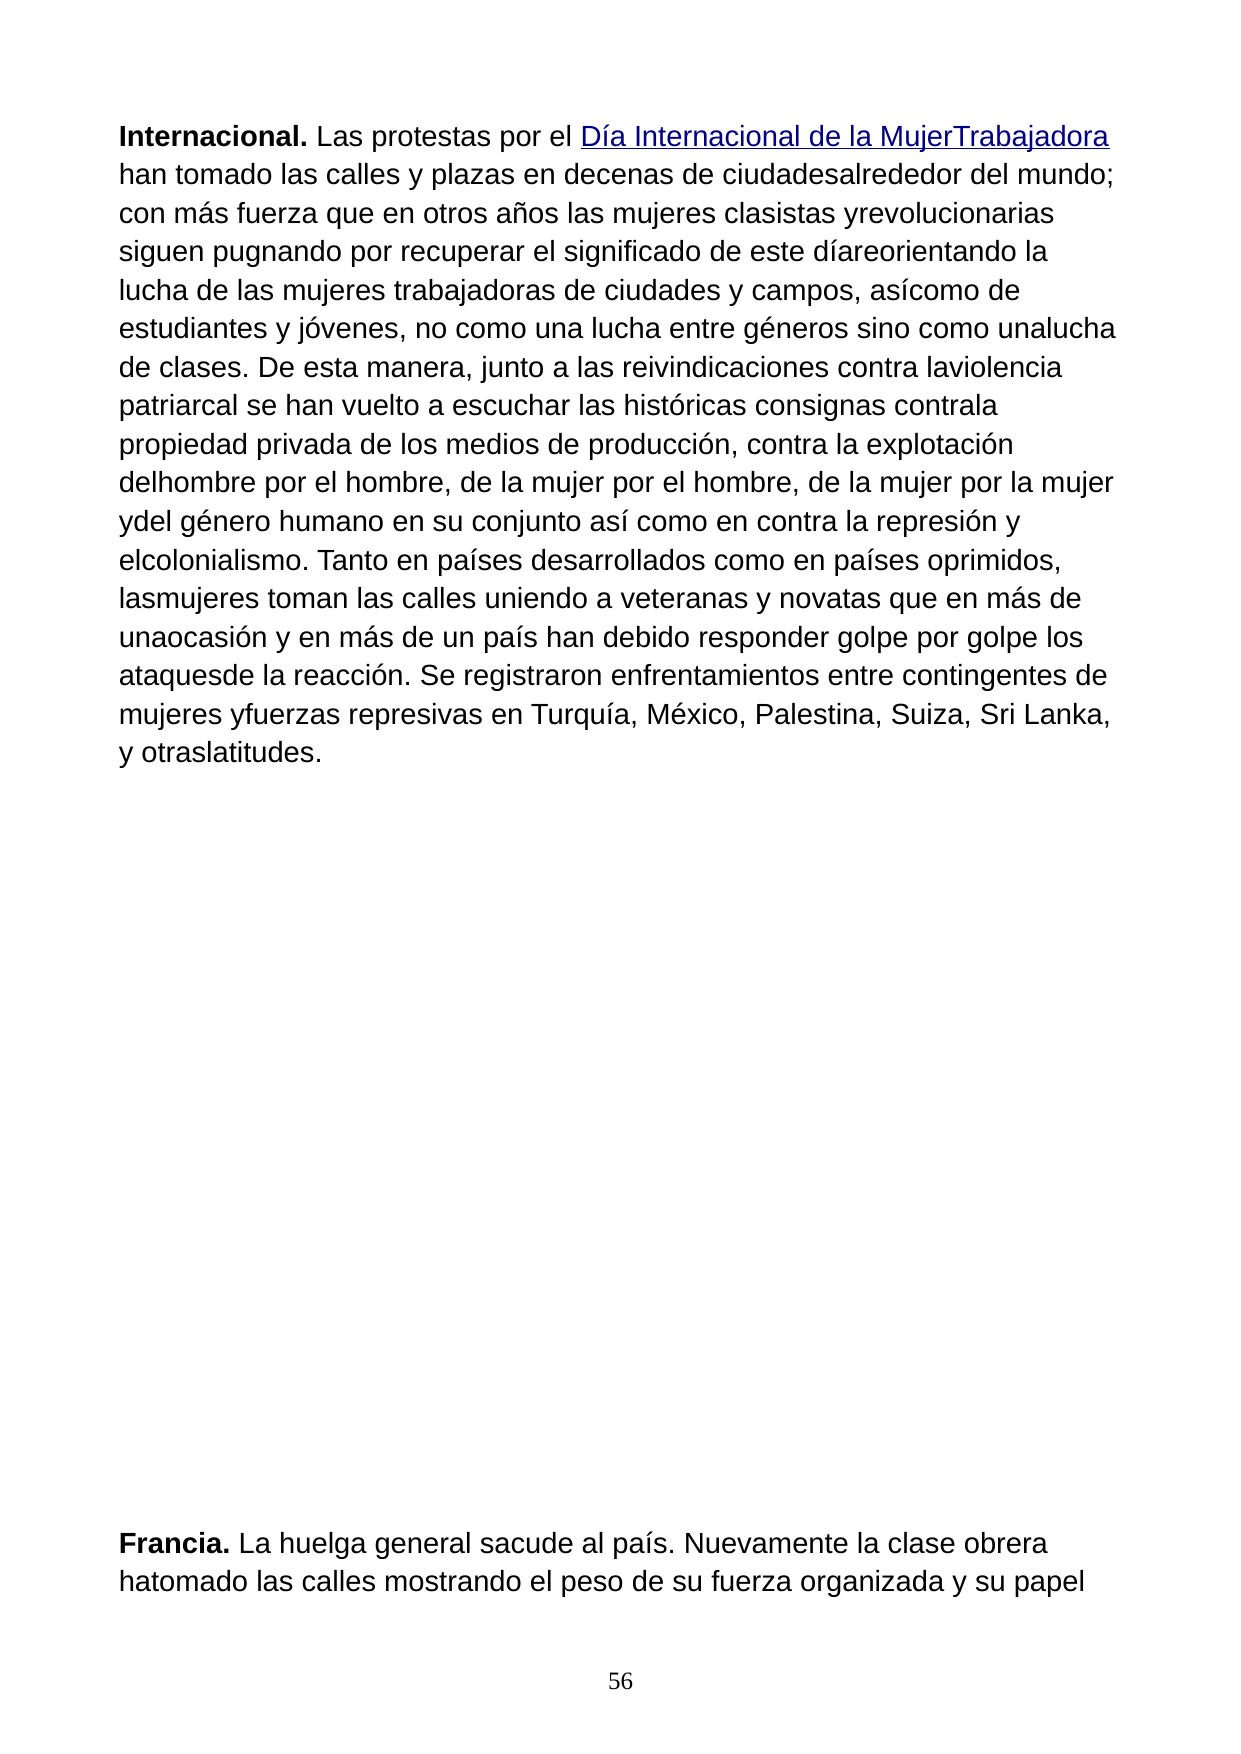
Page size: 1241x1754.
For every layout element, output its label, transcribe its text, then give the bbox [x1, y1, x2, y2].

text Internacional. Las protestas por el Día Internacional de la MujerTrabajadora han tomado las calles y plazas en decenas de ciudadesalrededor del mundo; con más fuerza que en otros años las mujeres clasistas yrevolucionarias siguen pugnando por recuperar el significado de este díareorientando la lucha de las mujeres trabajadoras de ciudades y campos, asícomo de estudiantes y jóvenes, no como una lucha entre géneros sino como unalucha de clases. De esta manera, junto a las reivindicaciones contra laviolencia patriarcal se han vuelto a escuchar las históricas consignas contrala propiedad privada de los medios de producción, contra la explotación delhombre por el hombre, de la mujer por el hombre, de la mujer por la mujer ydel género humano en su conjunto así como en contra la represión y elcolonialismo. Tanto en países desarrollados como en países oprimidos, lasmujeres toman las calles uniendo a veteranas y novatas que en más de unaocasión y en más de un país han debido responder golpe por golpe los ataquesde la reacción. Se registraron enfrentamientos entre contingentes de mujeres yfuerzas represivas en Turquía, México, Palestina, Suiza, Sri Lanka, y otraslatitudes. [118, 118, 1122, 769]
text Francia. La huelga general sacude al país. Nuevamente la clase obrera hatomado las calles mostrando el peso de su fuerza organizada y su papel [118, 1526, 1122, 1598]
